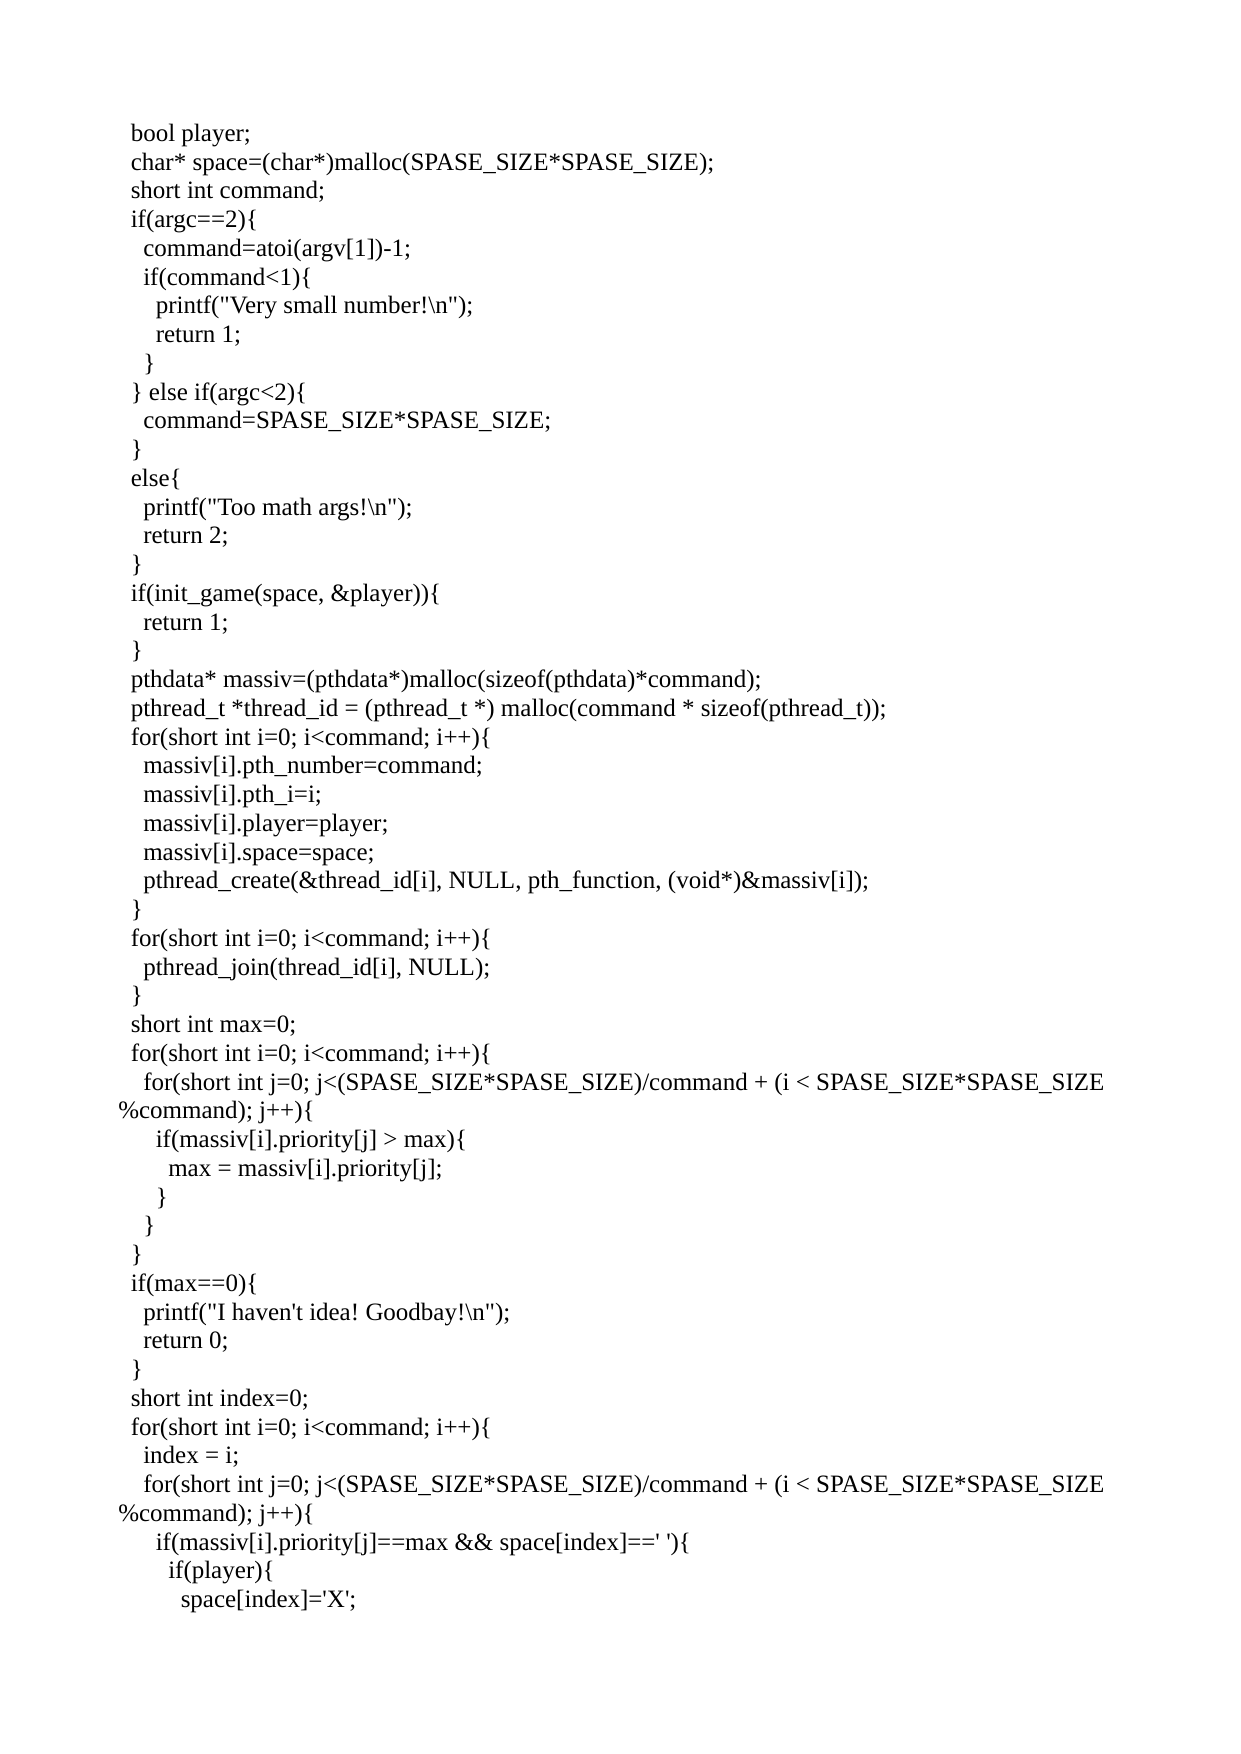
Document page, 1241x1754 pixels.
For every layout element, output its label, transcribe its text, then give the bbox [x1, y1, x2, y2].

text return 1; [118, 319, 1122, 348]
text pthread_join(thread_id[i], NULL); [118, 952, 1122, 981]
text } [118, 549, 1122, 578]
text short int index=0; [118, 1383, 1122, 1412]
text space[index]='X'; [118, 1584, 1122, 1613]
text bool player; [118, 118, 1122, 147]
text pthread_create(&thread_id[i], NULL, pth_function, (void*)&massiv[i]); [118, 866, 1122, 894]
text for(short int j=0; j<(SPASE_SIZE*SPASE_SIZE)/command + (i < SPASE_SIZE*SPASE_SIZE%command); j++){ [118, 1469, 1122, 1527]
text short int max=0; [118, 1009, 1122, 1038]
text printf("I haven't idea! Goodbay!\n"); [118, 1297, 1122, 1326]
text } [118, 434, 1122, 463]
text if(player){ [118, 1556, 1122, 1584]
text massiv[i].space=space; [118, 837, 1122, 866]
text command=atoi(argv[1])-1; [118, 233, 1122, 262]
text pthdata* massiv=(pthdata*)malloc(sizeof(pthdata)*command); [118, 664, 1122, 693]
text } [118, 1354, 1122, 1383]
text massiv[i].pth_i=i; [118, 779, 1122, 808]
text return 2; [118, 521, 1122, 549]
text else{ [118, 463, 1122, 492]
text for(short int j=0; j<(SPASE_SIZE*SPASE_SIZE)/command + (i < SPASE_SIZE*SPASE_SIZE%command); j++){ [118, 1067, 1122, 1124]
text if(massiv[i].priority[j] > max){ [118, 1124, 1122, 1153]
text if(command<1){ [118, 262, 1122, 291]
text if(init_game(space, &player)){ [118, 578, 1122, 607]
text massiv[i].player=player; [118, 808, 1122, 837]
text return 1; [118, 607, 1122, 636]
text index = i; [118, 1441, 1122, 1469]
text } [118, 348, 1122, 377]
text } [118, 636, 1122, 664]
text if(massiv[i].priority[j]==max && space[index]==' '){ [118, 1527, 1122, 1556]
text if(argc==2){ [118, 204, 1122, 233]
text pthread_t *thread_id = (pthread_t *) malloc(command * sizeof(pthread_t)); [118, 693, 1122, 722]
text } [118, 894, 1122, 923]
text char* space=(char*)malloc(SPASE_SIZE*SPASE_SIZE); [118, 147, 1122, 176]
text if(max==0){ [118, 1268, 1122, 1297]
text for(short int i=0; i<command; i++){ [118, 722, 1122, 751]
text printf("Very small number!\n"); [118, 291, 1122, 319]
text for(short int i=0; i<command; i++){ [118, 1412, 1122, 1441]
text massiv[i].pth_number=command; [118, 751, 1122, 779]
text } else if(argc<2){ [118, 377, 1122, 406]
text short int command; [118, 176, 1122, 204]
text } [118, 1182, 1122, 1211]
text for(short int i=0; i<command; i++){ [118, 923, 1122, 952]
text command=SPASE_SIZE*SPASE_SIZE; [118, 406, 1122, 434]
text } [118, 981, 1122, 1009]
text return 0; [118, 1326, 1122, 1354]
text } [118, 1211, 1122, 1239]
text printf("Too math args!\n"); [118, 492, 1122, 521]
text } [118, 1239, 1122, 1268]
text for(short int i=0; i<command; i++){ [118, 1038, 1122, 1067]
text max = massiv[i].priority[j]; [118, 1153, 1122, 1182]
